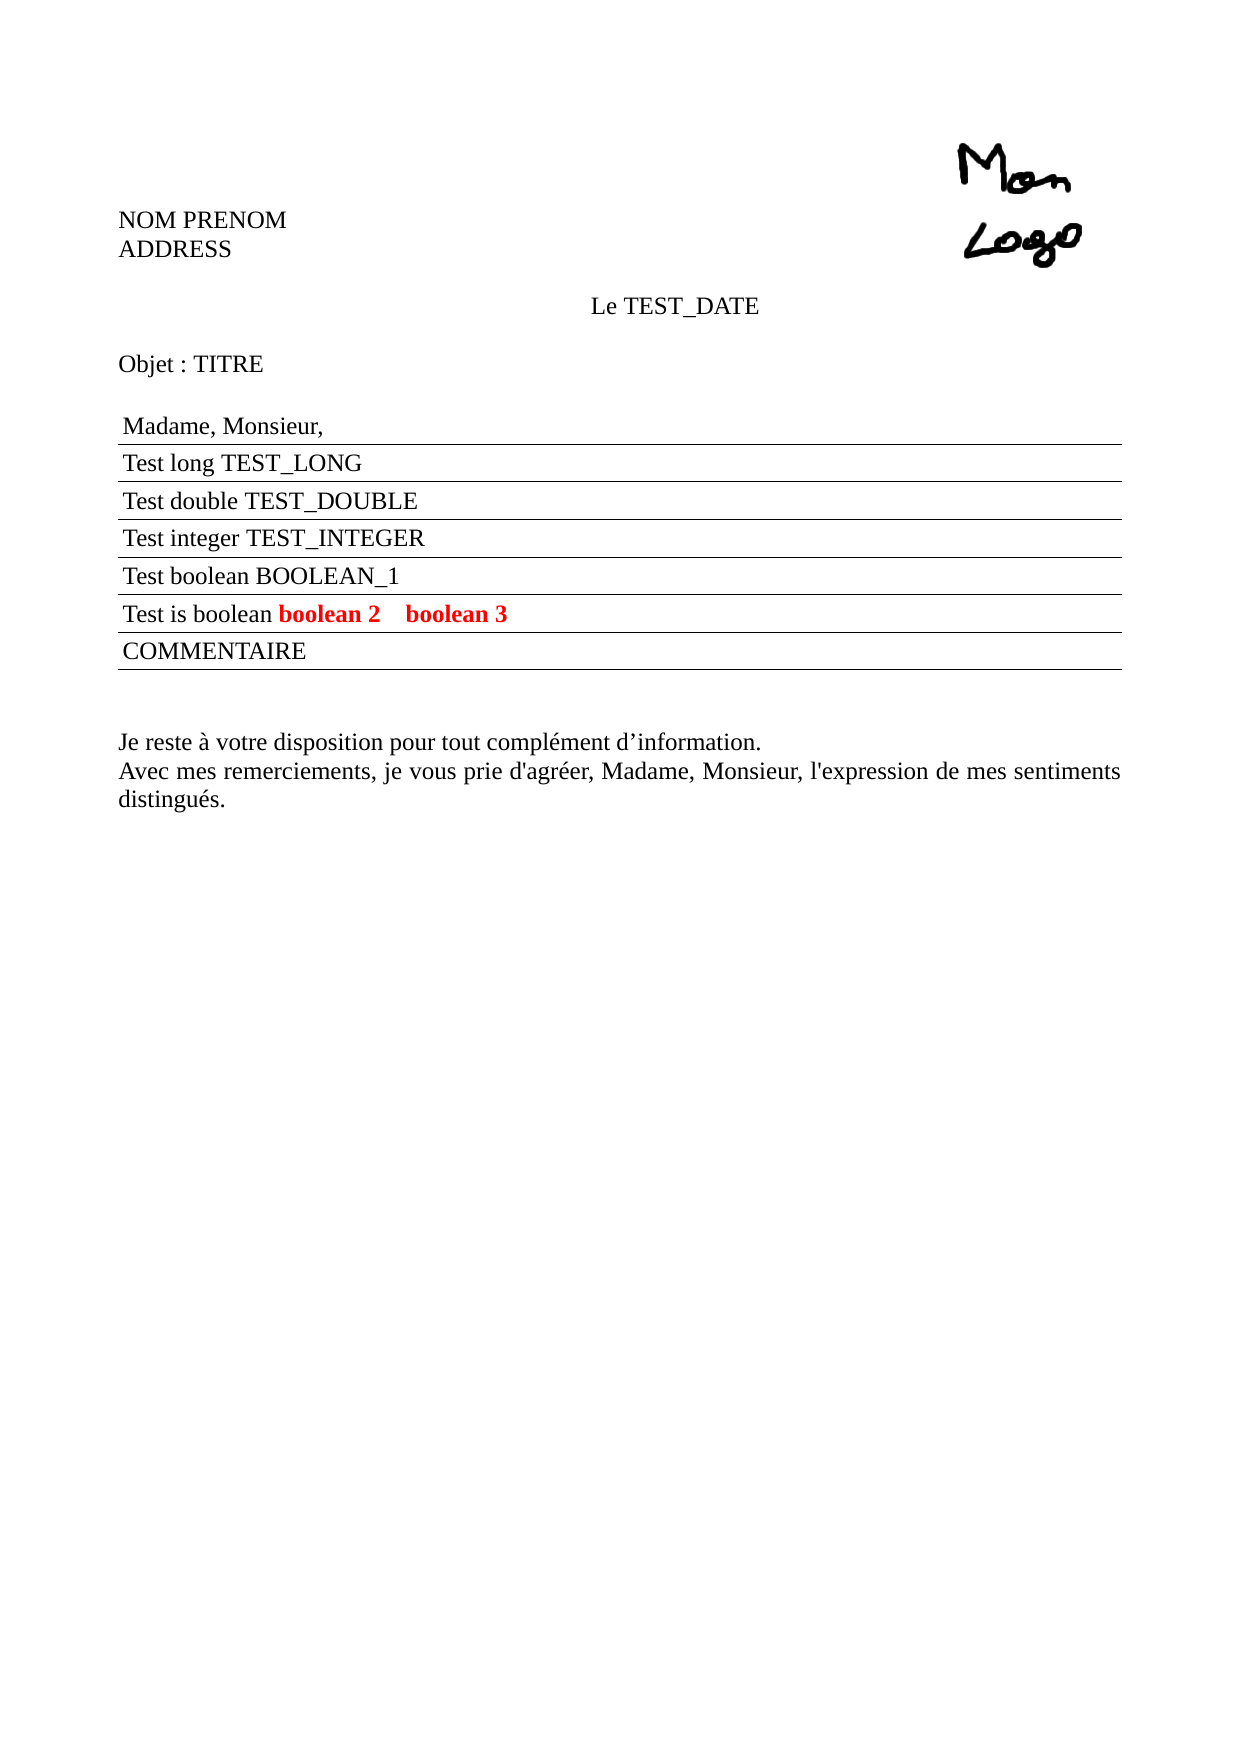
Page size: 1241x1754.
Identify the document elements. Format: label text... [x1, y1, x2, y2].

text Je reste à votre disposition pour tout complément d’information. [118, 727, 1122, 756]
text Le TEST_DATE [591, 291, 1122, 320]
text Objet : TITRE [118, 349, 1122, 378]
text ADDRESS [118, 234, 937, 263]
text COMMENTAIRE [118, 633, 1122, 669]
text Madame, Monsieur, [118, 406, 1122, 444]
text Avec mes remerciements, je vous prie d'agréer, Madame, Monsieur, l'expression de mes sentiments distingués. [118, 756, 1122, 813]
text Test is boolean <#if boolean2 #>boolean 2<#endif#> <#if boolean3 #>boolean 3<#endif#> [118, 595, 1122, 632]
text Test double TEST_DOUBLE [118, 482, 1122, 519]
picture [937, 118, 1120, 301]
text Test boolean BOOLEAN_1 [118, 558, 1122, 594]
text Test long TEST_LONG [118, 445, 1122, 481]
text Test integer TEST_INTEGER [118, 520, 1122, 557]
text NOM PRENOM [118, 205, 937, 234]
